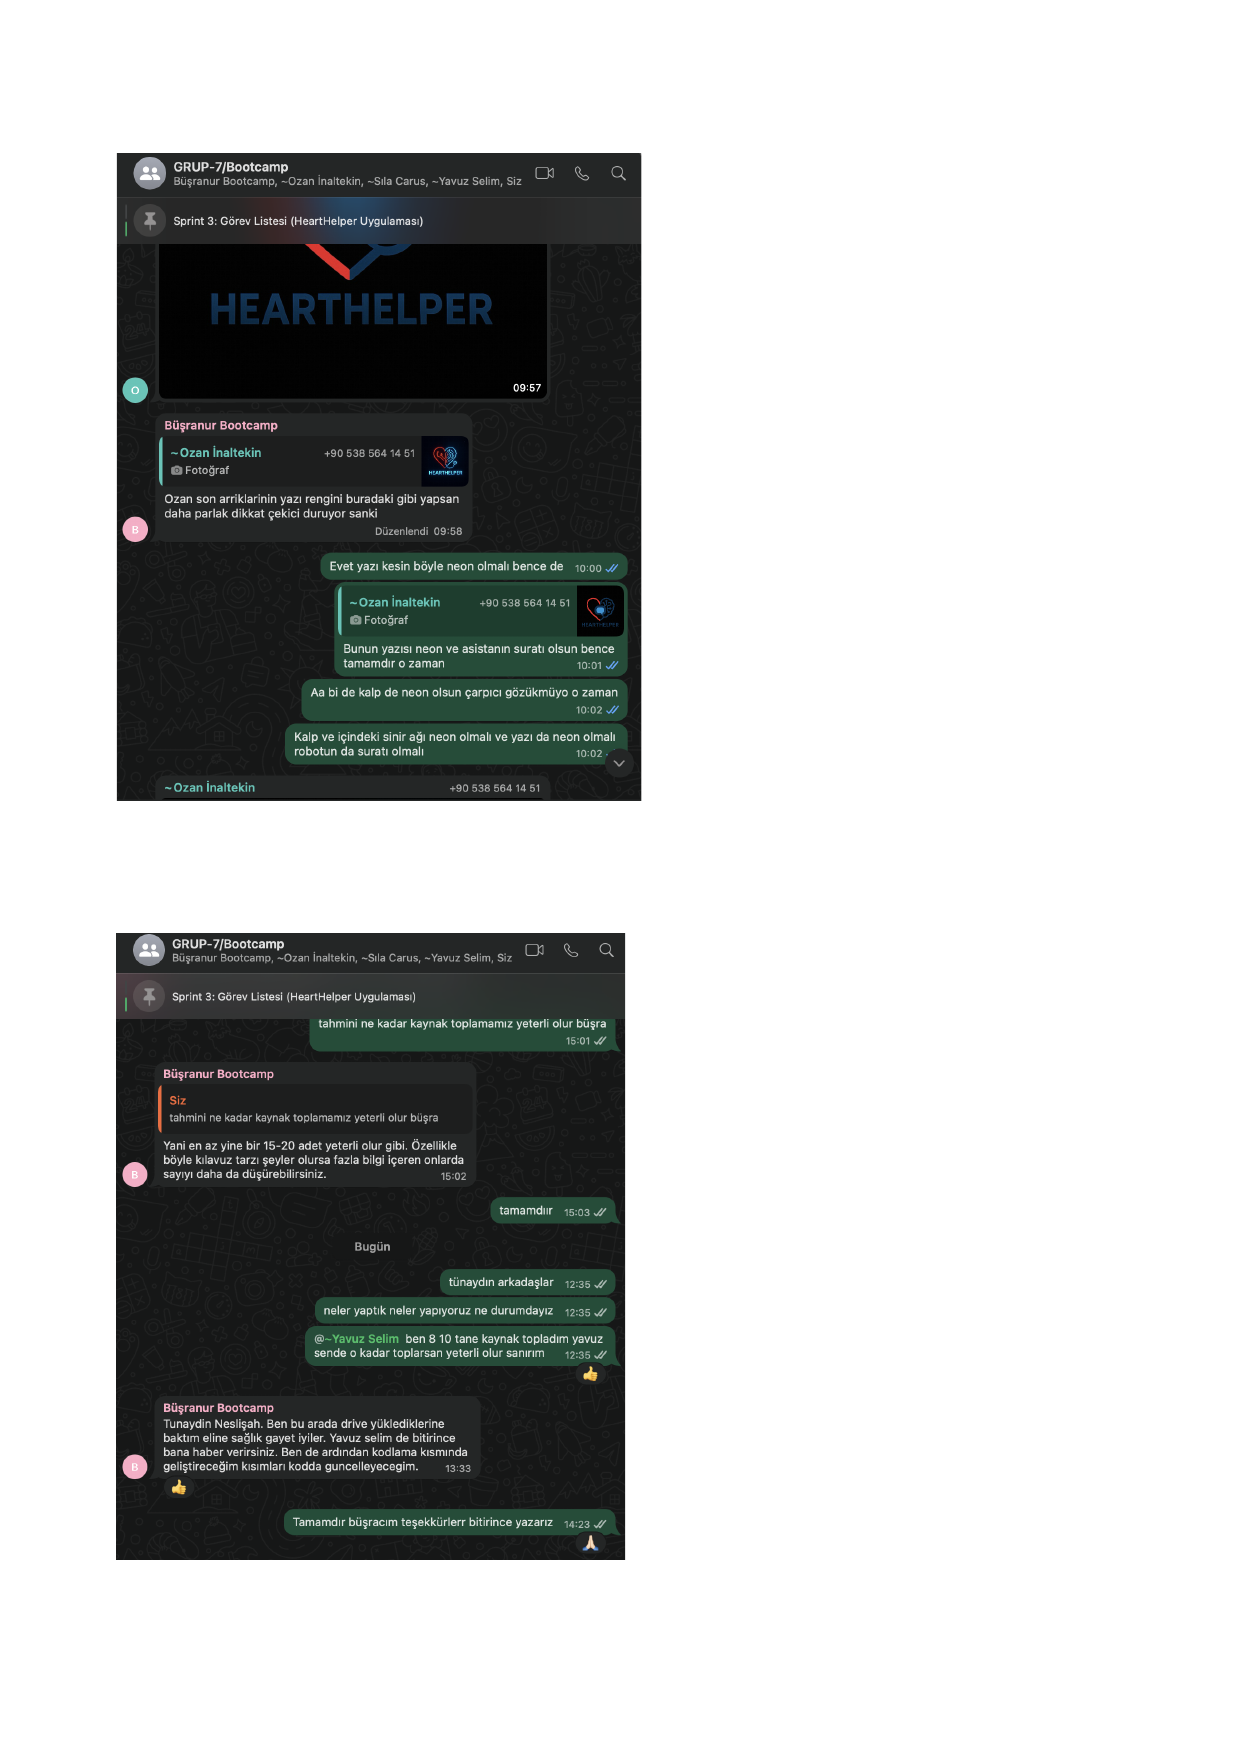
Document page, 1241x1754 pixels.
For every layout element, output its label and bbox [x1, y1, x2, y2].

picture [116, 153, 642, 801]
picture [116, 933, 625, 1560]
